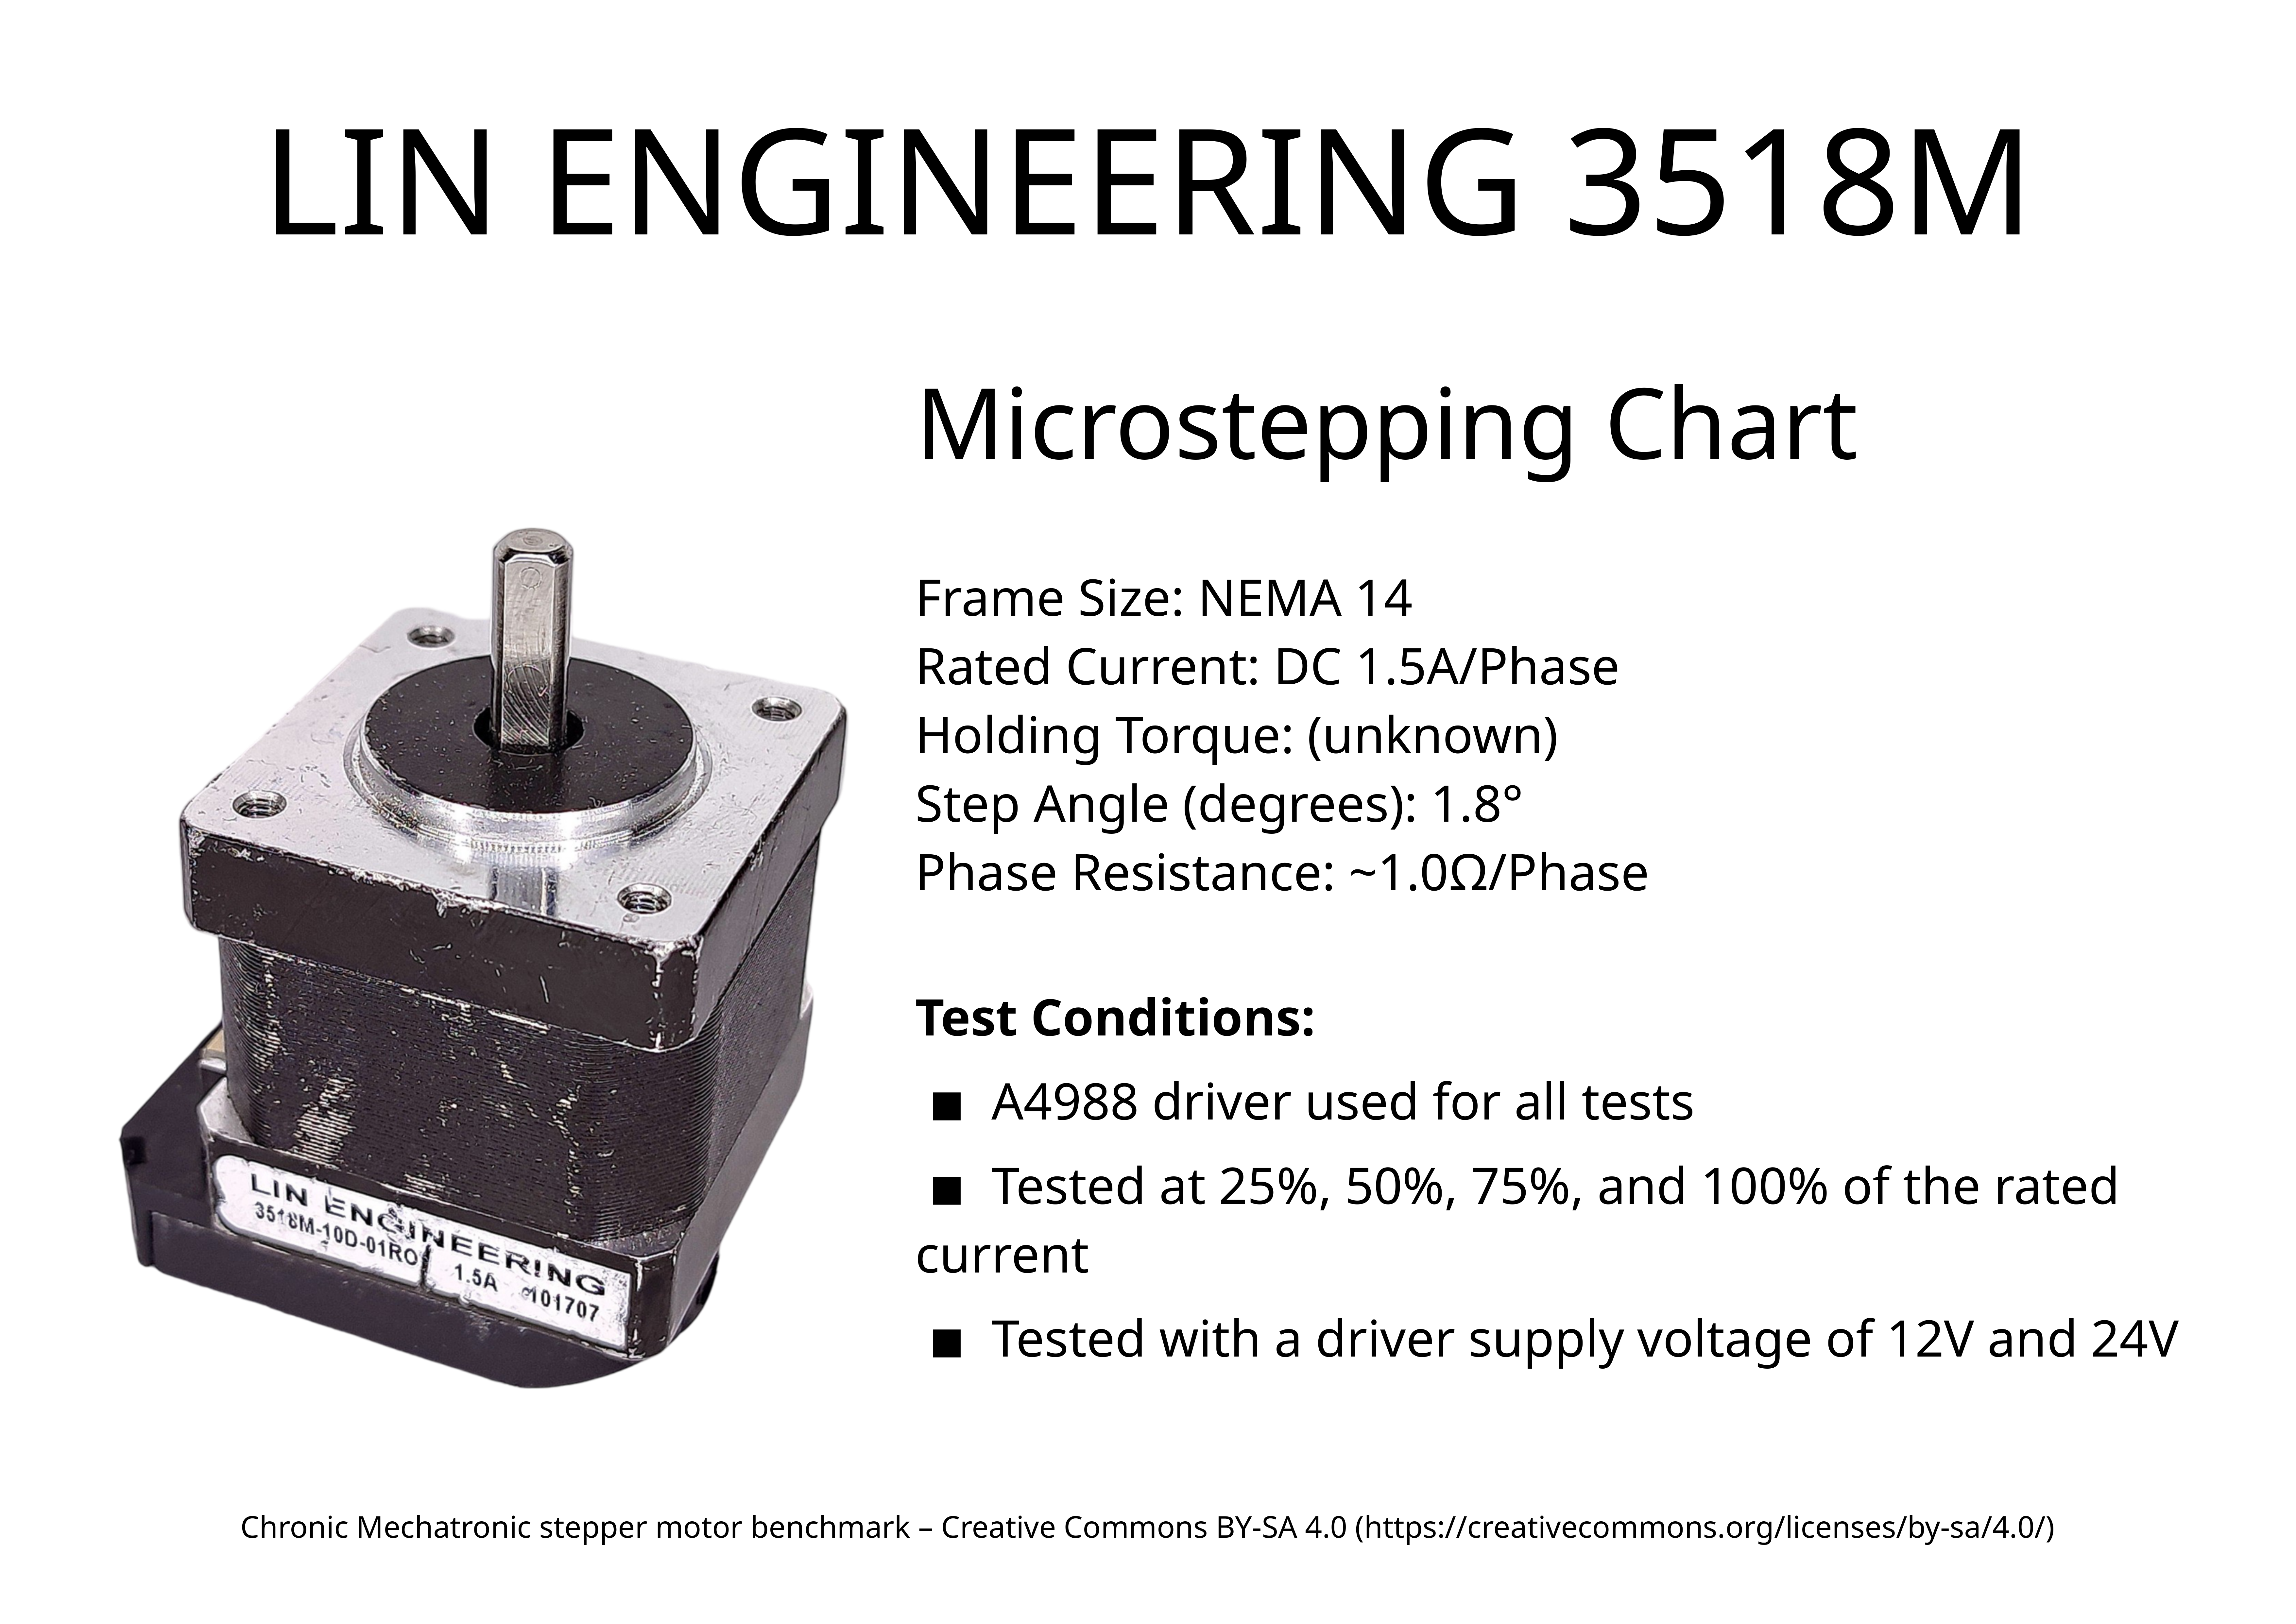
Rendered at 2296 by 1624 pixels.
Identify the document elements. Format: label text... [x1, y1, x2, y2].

text Frame Size: NEMA 14 [915, 562, 2219, 630]
text Phase Resistance: ~1.0Ω/Phase [915, 836, 2219, 905]
picture [75, 433, 876, 1454]
text Microstepping Chart [915, 354, 2219, 488]
text Step Angle (degrees): 1.8° [915, 768, 2219, 836]
text ◾ A4988 driver used for all tests [915, 1066, 2219, 1135]
text Test Conditions: [915, 982, 2219, 1050]
text ◾ Tested with a driver supply voltage of 12V and 24V [915, 1303, 2219, 1372]
text Rated Current: DC 1.5A/Phase [915, 630, 2219, 699]
text ◾ Tested at 25%, 50%, 75%, and 100% of the rated current [915, 1150, 2219, 1287]
text Holding Torque: (unknown) [915, 699, 2219, 768]
